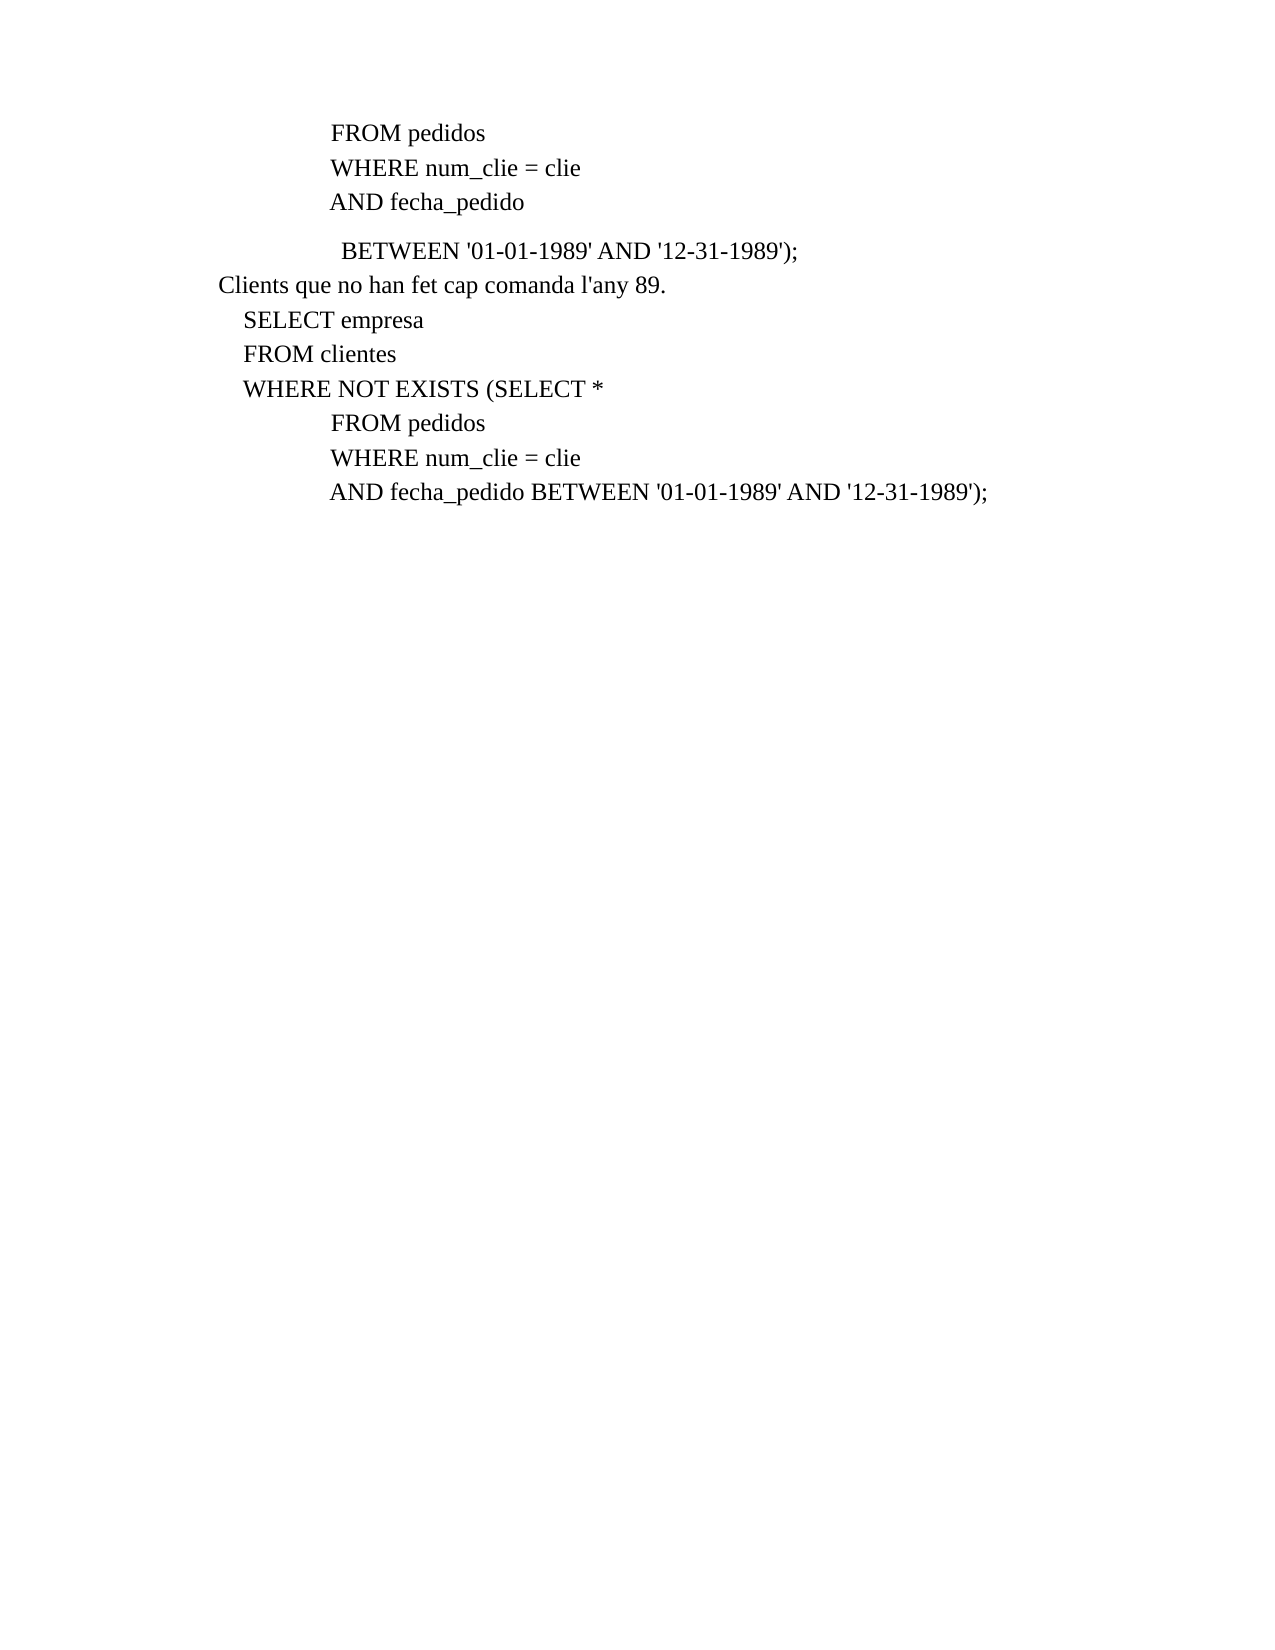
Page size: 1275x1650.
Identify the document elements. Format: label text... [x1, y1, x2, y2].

text FROM pedidos WHERE num_clie = clie AND fecha_pedido [193, 118, 1157, 216]
text BETWEEN '01-01-1989' AND '12-31-1989'); ­ Clients que no han fet cap comanda l'any 89. SELECT empresa­ FROM clientes WHERE NOT EXISTS (SELECT * FROM pedidos WHERE num_clie = clie AND fecha_pedido BETWEEN '01-01-1989' AND '12-31-1989'); [193, 236, 1157, 506]
